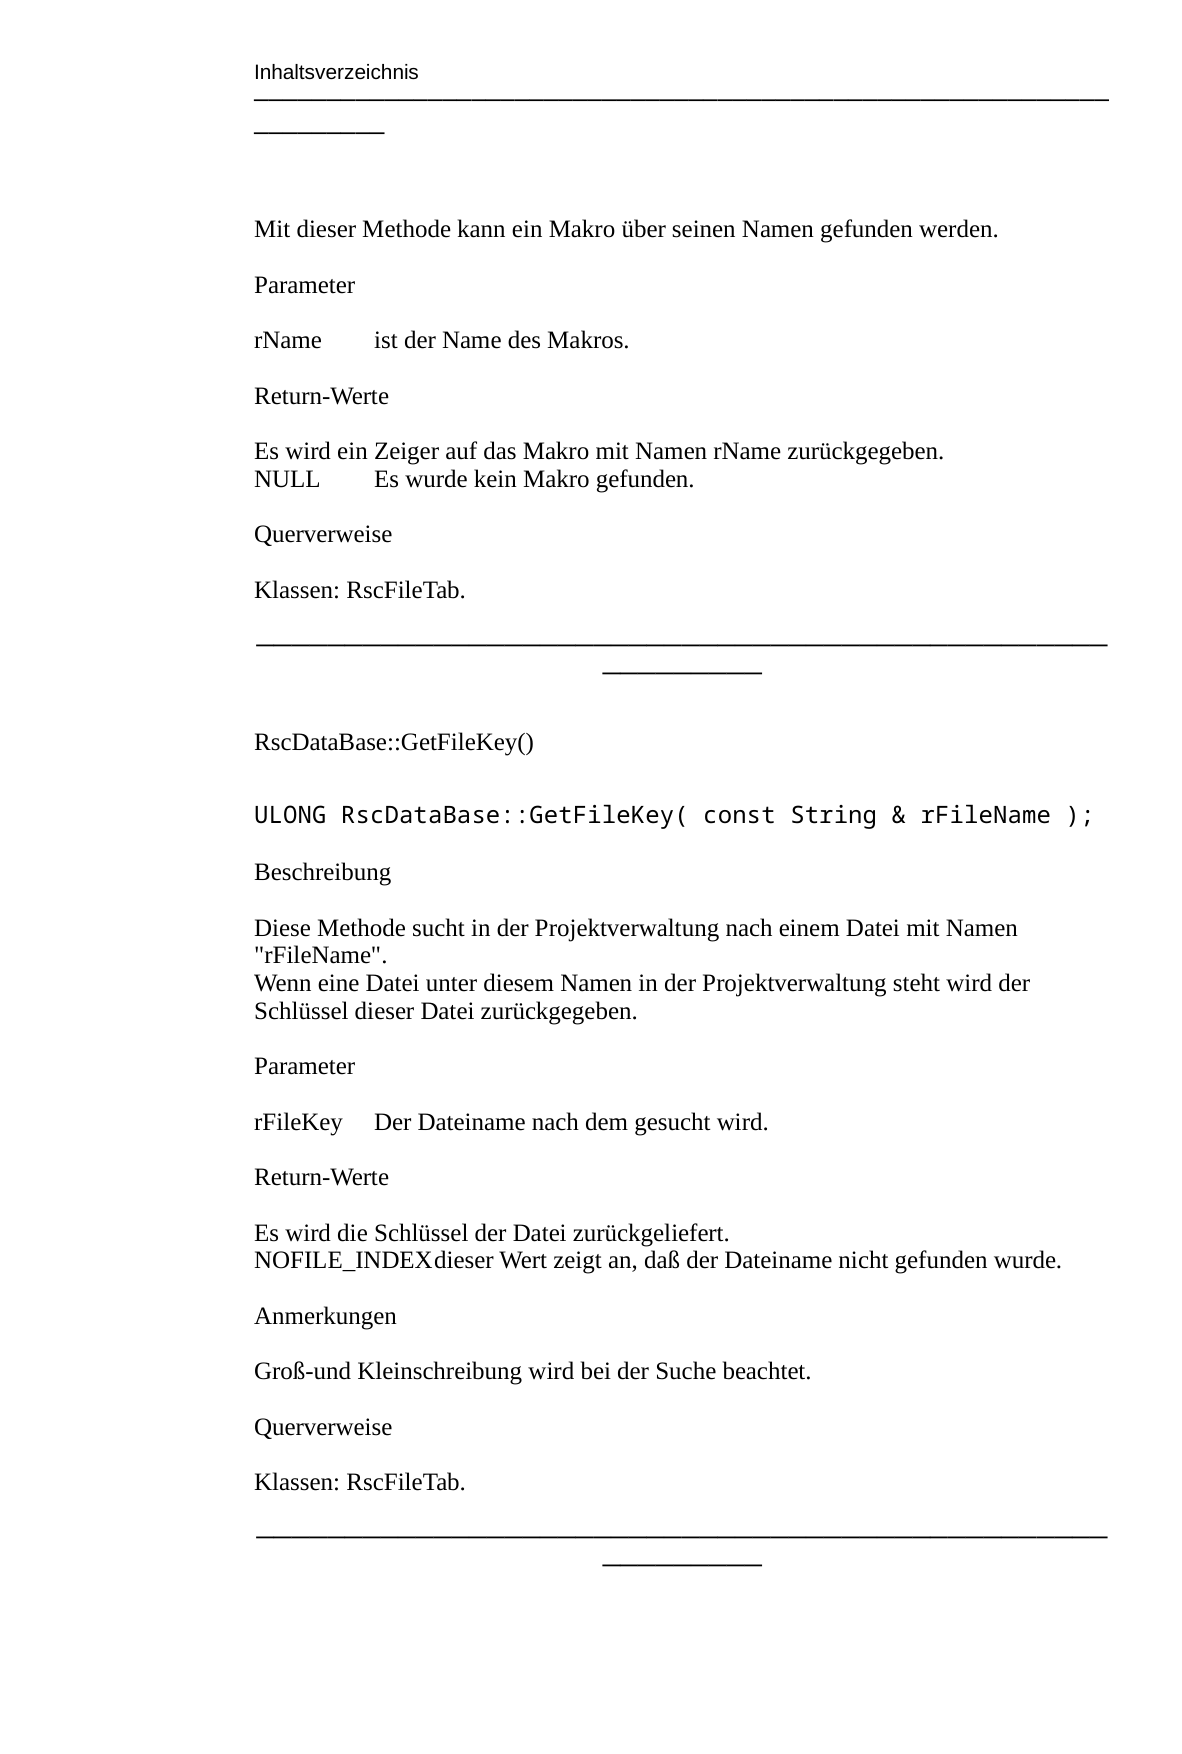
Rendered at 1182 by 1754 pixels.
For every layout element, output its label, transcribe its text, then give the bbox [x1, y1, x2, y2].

text Querverweise [254, 1413, 1110, 1440]
text Beschreibung [254, 858, 1110, 886]
text Querverweise [254, 520, 1110, 548]
text NOFILE_INDEX dieser Wert zeigt an, daß der Dateiname nicht gefunden wurde. [254, 1246, 1110, 1274]
text Anmerkungen [254, 1302, 1110, 1329]
text Return-Werte [254, 1163, 1110, 1191]
text Es wird die Schlüssel der Datei zurückgeliefert. [254, 1219, 1110, 1246]
text ───────────────────────────────────────────────────────── [254, 631, 1110, 687]
text Klassen: RscFileTab. [254, 576, 1110, 603]
list ULONG RscDataBase::GetFileKey( const String & rFileName ); [254, 798, 1110, 831]
text ───────────────────────────────────────────────────────── [254, 1523, 1110, 1579]
text Parameter [254, 1052, 1110, 1080]
text Parameter [254, 271, 1110, 299]
text Return-Werte [254, 382, 1110, 409]
text RscDataBase::GetFileKey() [254, 728, 1110, 756]
text Diese Methode sucht in der Projektverwaltung nach einem Datei mit Namen "rFileName". [254, 914, 1110, 969]
text rName ist der Name des Makros. [254, 326, 1110, 354]
text Es wird ein Zeiger auf das Makro mit Namen rName zurückgegeben. [254, 437, 1110, 465]
text Klassen: RscFileTab. [254, 1468, 1110, 1496]
text rFileKey Der Dateiname nach dem gesucht wird. [254, 1108, 1110, 1136]
text Mit dieser Methode kann ein Makro über seinen Namen gefunden werden. [254, 216, 1110, 243]
text Wenn eine Datei unter diesem Namen in der Projektverwaltung steht wird der Schlüssel dieser Datei zurückgegeben. [254, 969, 1110, 1025]
text Groß-und Kleinschreibung wird bei der Suche beachtet. [254, 1357, 1110, 1385]
text NULL Es wurde kein Makro gefunden. [254, 465, 1110, 493]
